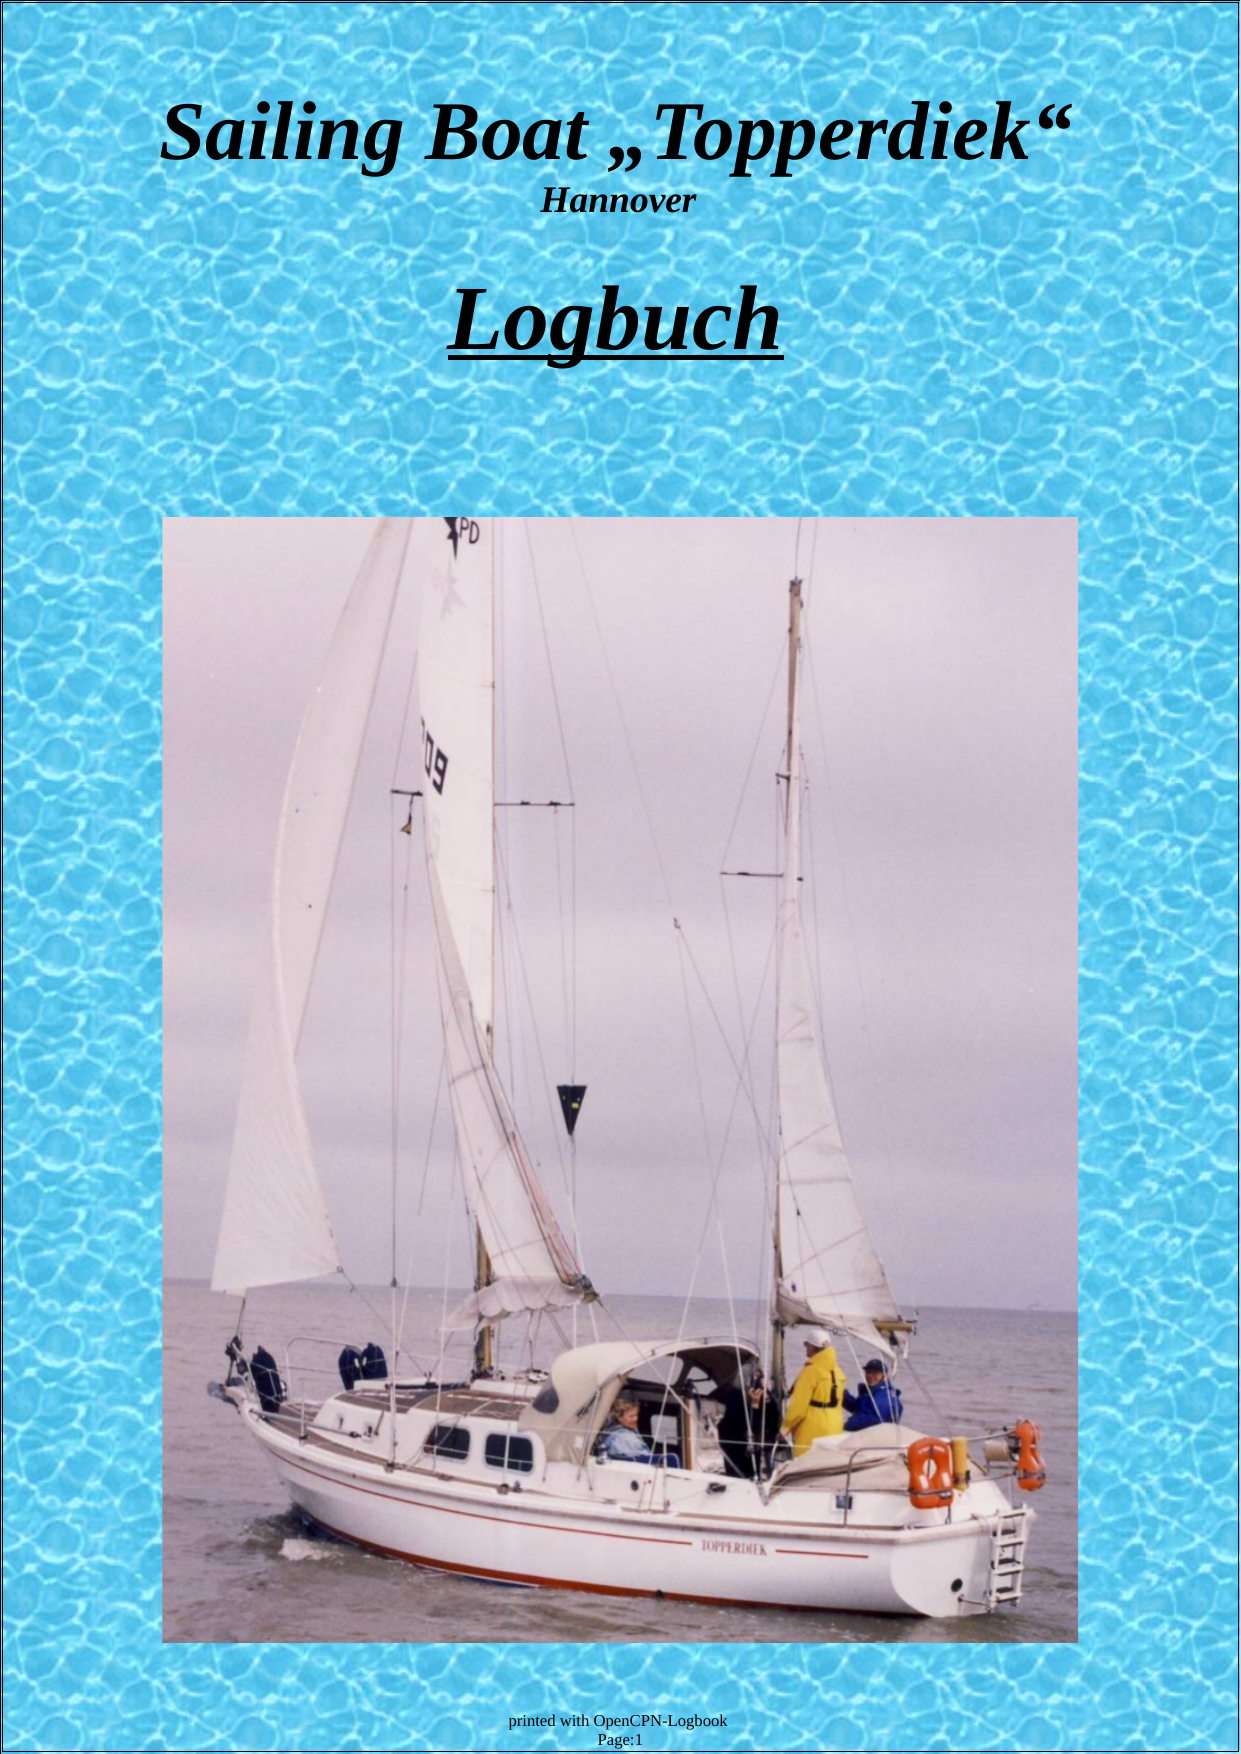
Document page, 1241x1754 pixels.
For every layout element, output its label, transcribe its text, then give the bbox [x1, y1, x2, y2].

text Logbuch [5, 264, 1235, 369]
picture [1, 1, 1240, 1754]
text Sailing Boat „Topperdiek“ Hannover [5, 82, 1235, 221]
